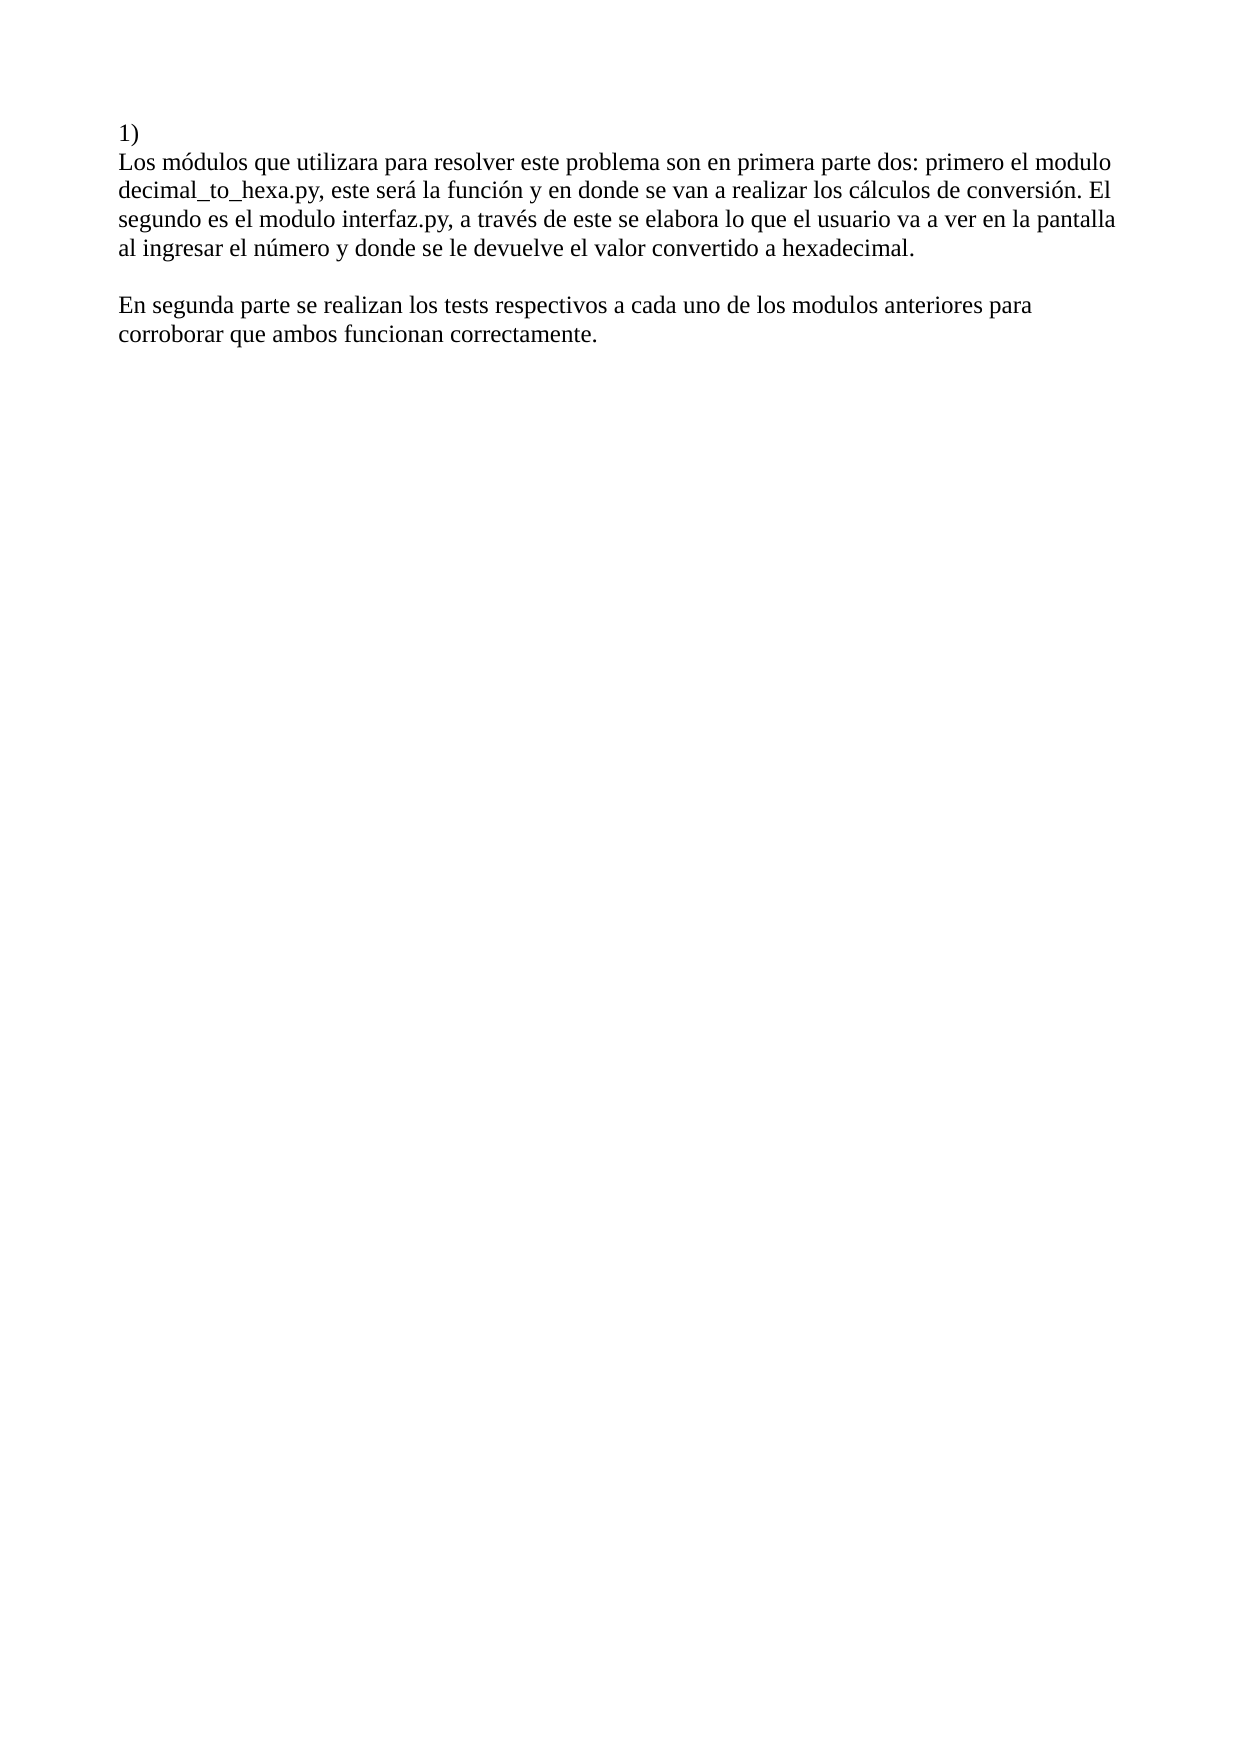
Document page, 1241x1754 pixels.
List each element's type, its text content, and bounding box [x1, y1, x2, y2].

text En segunda parte se realizan los tests respectivos a cada uno de los modulos anteriores para corroborar que ambos funcionan correctamente. [118, 291, 1122, 348]
text 1) [118, 118, 1122, 147]
text Los módulos que utilizara para resolver este problema son en primera parte dos: primero el modulo decimal_to_hexa.py, este será la función y en donde se van a realizar los cálculos de conversión. El segundo es el modulo interfaz.py, a través de este se elabora lo que el usuario va a ver en la pantalla al ingresar el número y donde se le devuelve el valor convertido a hexadecimal. [118, 147, 1122, 262]
